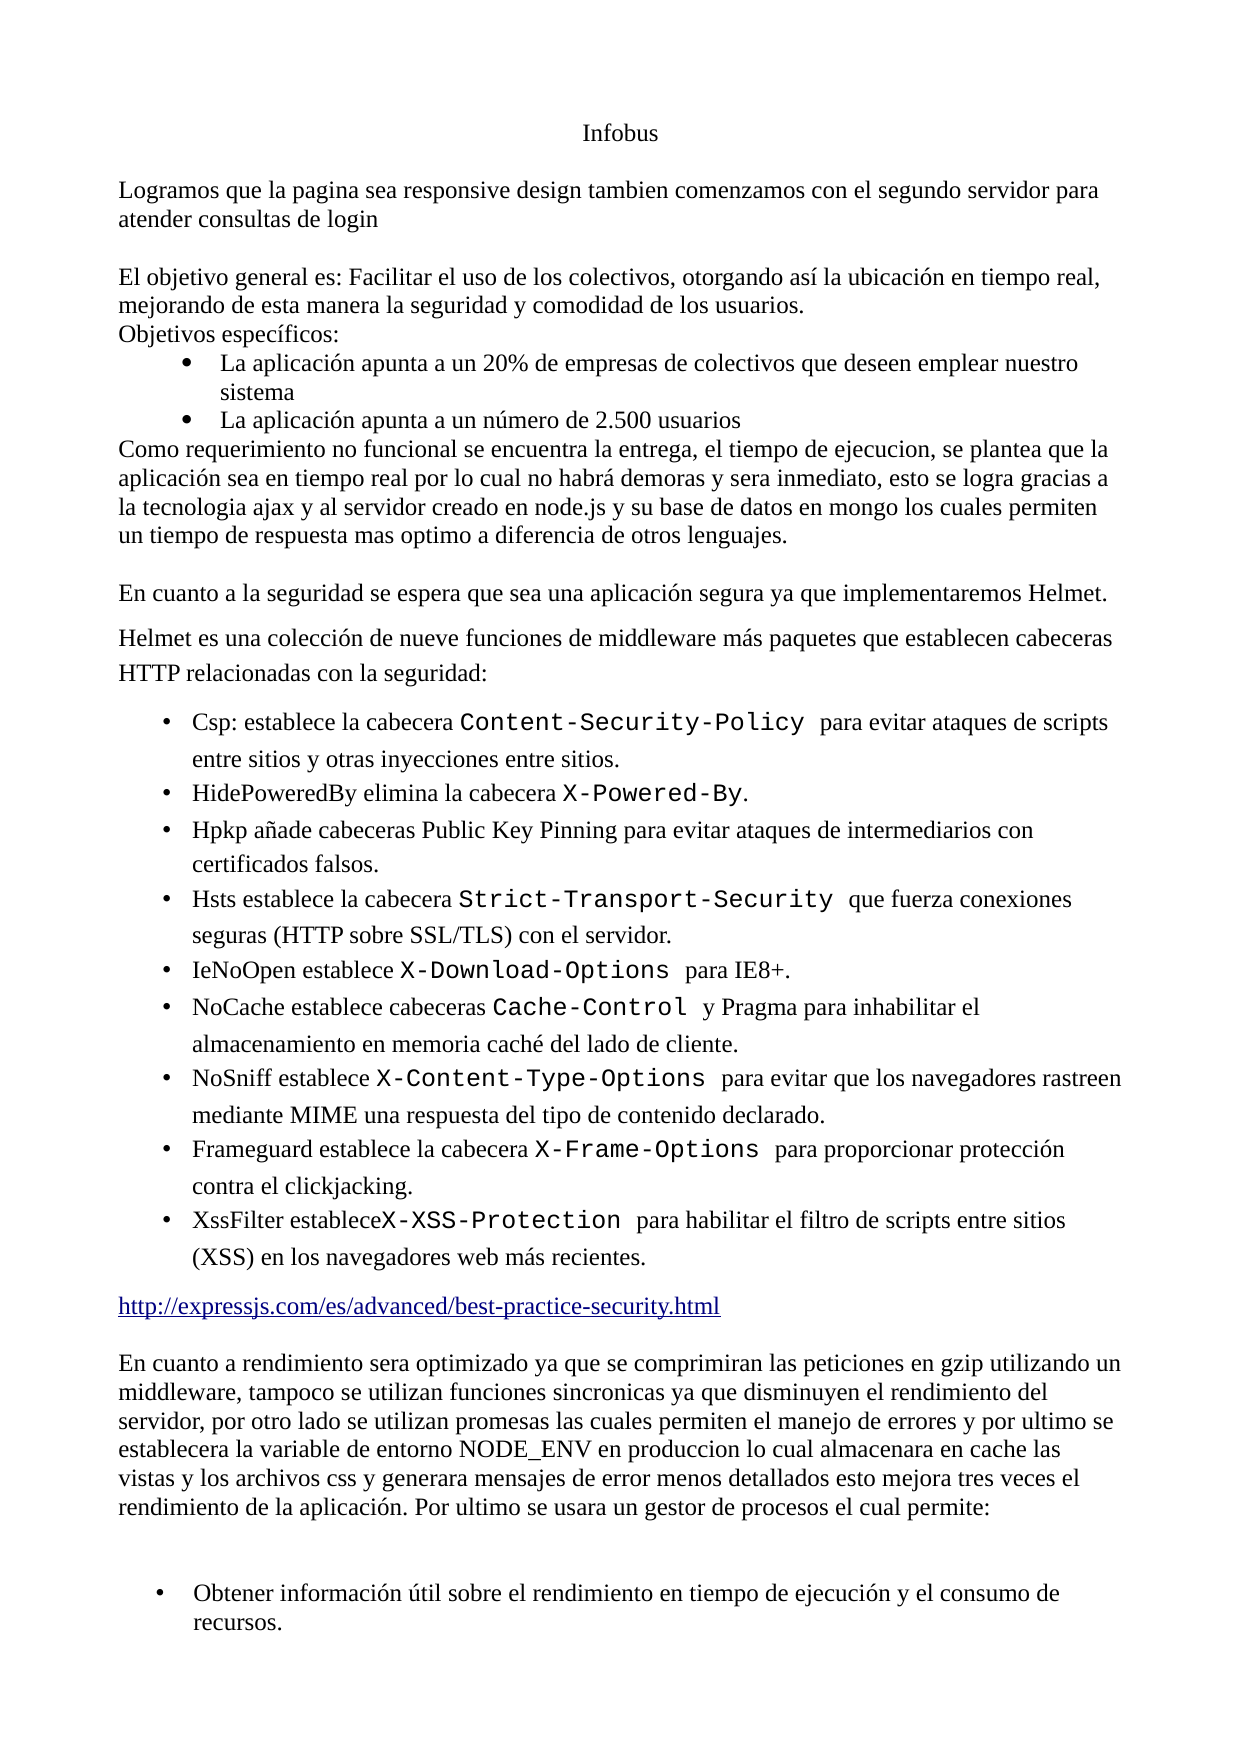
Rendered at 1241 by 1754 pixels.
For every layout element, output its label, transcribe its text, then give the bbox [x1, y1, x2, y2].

list NoCache establece cabeceras Cache-Control y Pragma para inhabilitar el almacenamiento en memoria caché del lado de cliente. [162, 992, 1122, 1057]
list Csp: establece la cabecera Content-Security-Policy para evitar ataques de scripts entre sitios y otras inyecciones entre sitios. [162, 707, 1122, 772]
text Objetivos específicos: [118, 319, 1122, 348]
list XssFilter estableceX-XSS-Protection para habilitar el filtro de scripts entre sitios (XSS) en los navegadores web más recientes. [162, 1205, 1122, 1271]
text Infobus [118, 118, 1122, 147]
list http://expressjs.com/es/advanced/best-practice-security.html [118, 1291, 1122, 1319]
list NoSniff establece X-Content-Type-Options para evitar que los navegadores rastreen mediante MIME una respuesta del tipo de contenido declarado. [162, 1063, 1122, 1128]
list Hpkp añade cabeceras Public Key Pinning para evitar ataques de intermediarios con certificados falsos. [162, 815, 1122, 878]
list Como requerimiento no funcional se encuentra la entrega, el tiempo de ejecucion, se plantea que la aplicación sea en tiempo real por lo cual no habrá demoras y sera inmediato, esto se logra gracias a la tecnologia ajax y al servidor creado en node.js y su base de datos en mongo los cuales permiten un tiempo de respuesta mas optimo a diferencia de otros lenguajes. [118, 434, 1122, 549]
text El objetivo general es: Facilitar el uso de los colectivos, otorgando así la ubicación en tiempo real, mejorando de esta manera la seguridad y comodidad de los usuarios. [118, 262, 1122, 319]
text Helmet es una colección de nueve funciones de middleware más paquetes que establecen cabeceras HTTP relacionadas con la seguridad: [118, 623, 1122, 687]
list Hsts establece la cabecera Strict-Transport-Security que fuerza conexiones seguras (HTTP sobre SSL/TLS) con el servidor. [162, 884, 1122, 949]
list Obtener información útil sobre el rendimiento en tiempo de ejecución y el consumo de recursos. [156, 1578, 1122, 1636]
text Logramos que la pagina sea responsive design tambien comenzamos con el segundo servidor para atender consultas de login [118, 176, 1122, 233]
list IeNoOpen establece X-Download-Options para IE8+. [162, 955, 1122, 986]
list La aplicación apunta a un 20% de empresas de colectivos que deseen emplear nuestro sistema [182, 348, 1122, 406]
list En cuanto a rendimiento sera optimizado ya que se comprimiran las peticiones en gzip utilizando un middleware, tampoco se utilizan funciones sincronicas ya que disminuyen el rendimiento del servidor, por otro lado se utilizan promesas las cuales permiten el manejo de errores y por ultimo se establecera la variable de entorno NODE_ENV en produccion lo cual almacenara en cache las vistas y los archivos css y generara mensajes de error menos detallados esto mejora tres veces el rendimiento de la aplicación. Por ultimo se usara un gestor de procesos el cual permite: [118, 1348, 1122, 1521]
list En cuanto a la seguridad se espera que sea una aplicación segura ya que implementaremos Helmet. [118, 578, 1122, 607]
list Frameguard establece la cabecera X-Frame-Options para proporcionar protección contra el clickjacking. [162, 1134, 1122, 1199]
list La aplicación apunta a un número de 2.500 usuarios [182, 406, 1122, 434]
list HidePoweredBy elimina la cabecera X-Powered-By. [162, 778, 1122, 809]
